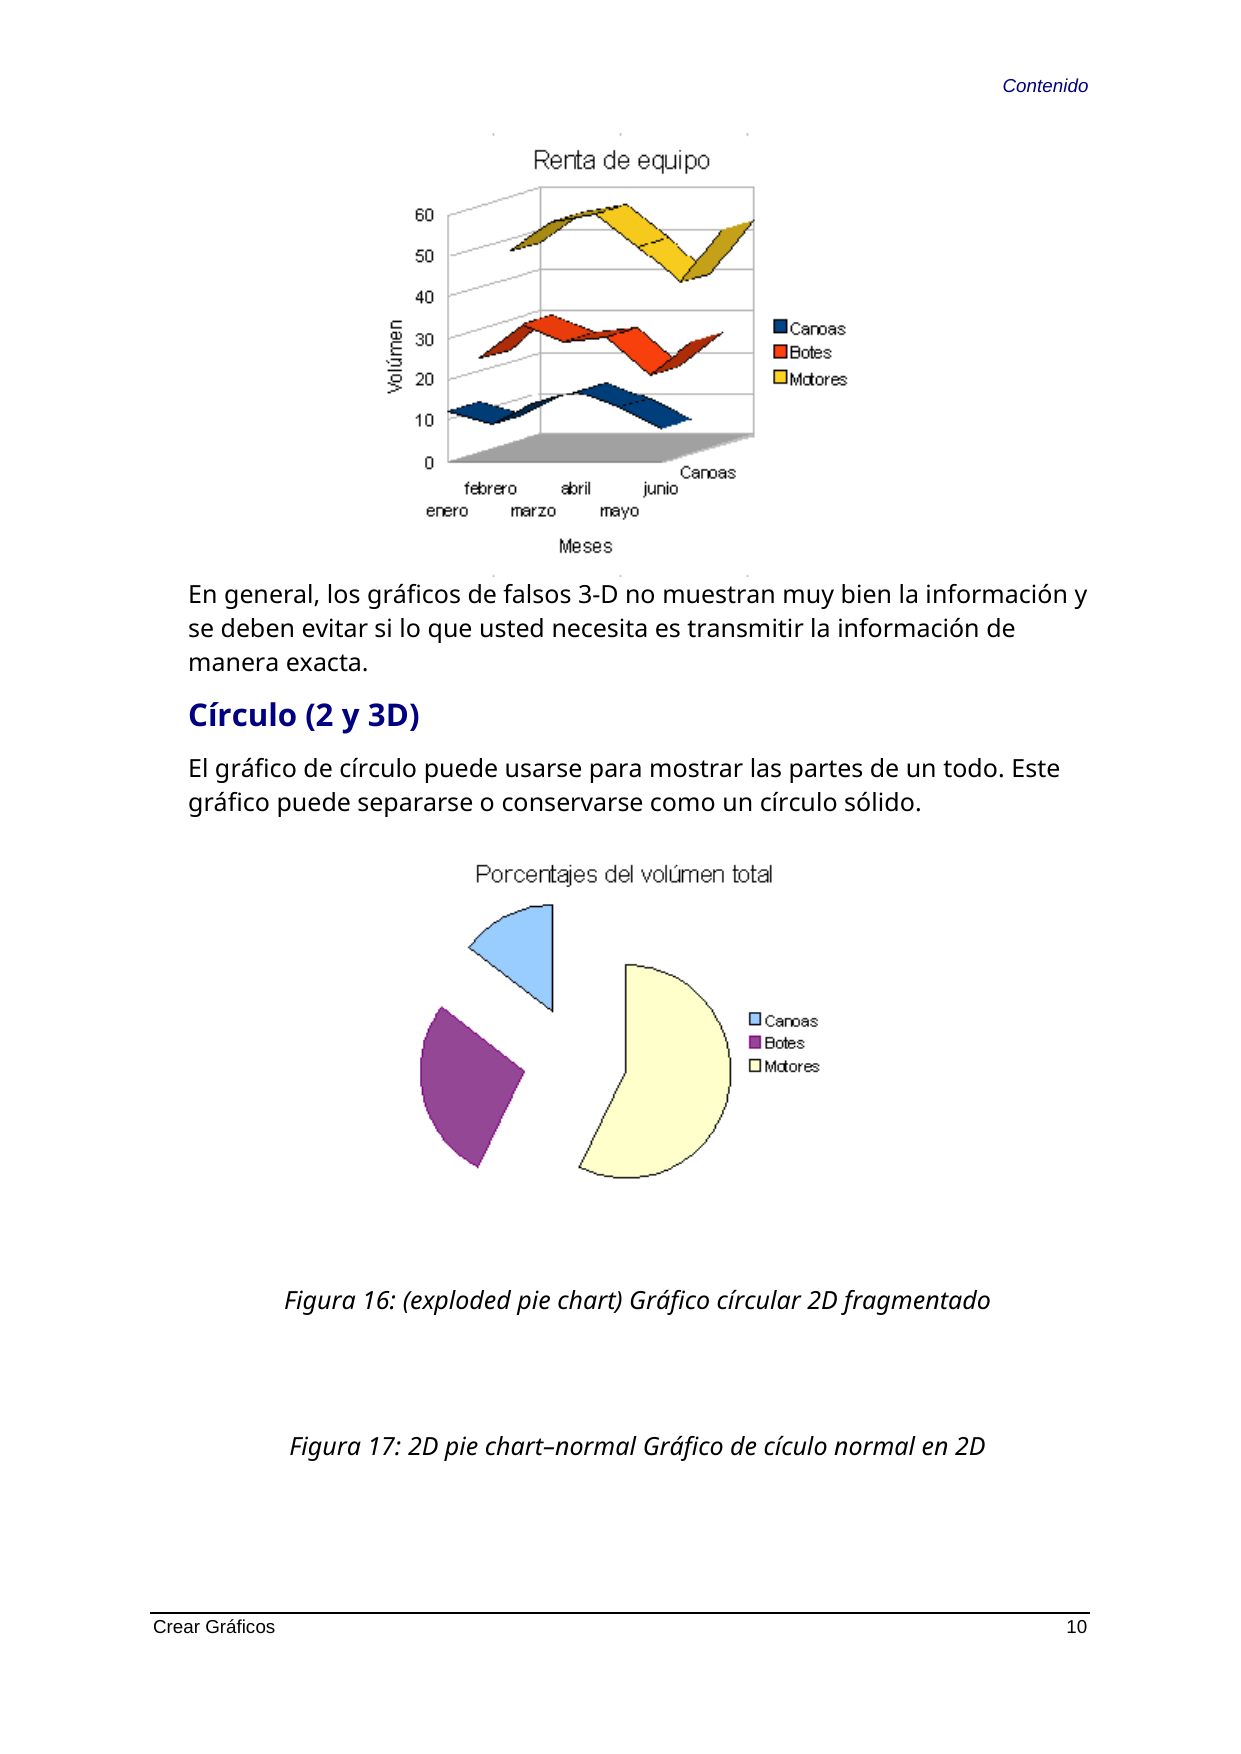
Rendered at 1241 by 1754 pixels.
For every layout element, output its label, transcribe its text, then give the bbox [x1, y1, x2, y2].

text Círculo (2 y 3D) [188, 693, 1090, 736]
text Figura 17: 2D pie chart–normal Gráfico de cículo normal en 2D [188, 1429, 1090, 1463]
text En general, los gráficos de falsos 3-D no muestran muy bien la información y se deben evitar si lo que usted necesita es transmitir la información de manera exacta. [188, 134, 1090, 678]
text Figura 16: (exploded pie chart) Gráfico círcular 2D fragmentado [188, 1283, 1090, 1317]
text El gráfico de círculo puede usarse para mostrar las partes de un todo. Este gráfico puede separarse o conservarse como un círculo sólido. [188, 750, 1090, 818]
